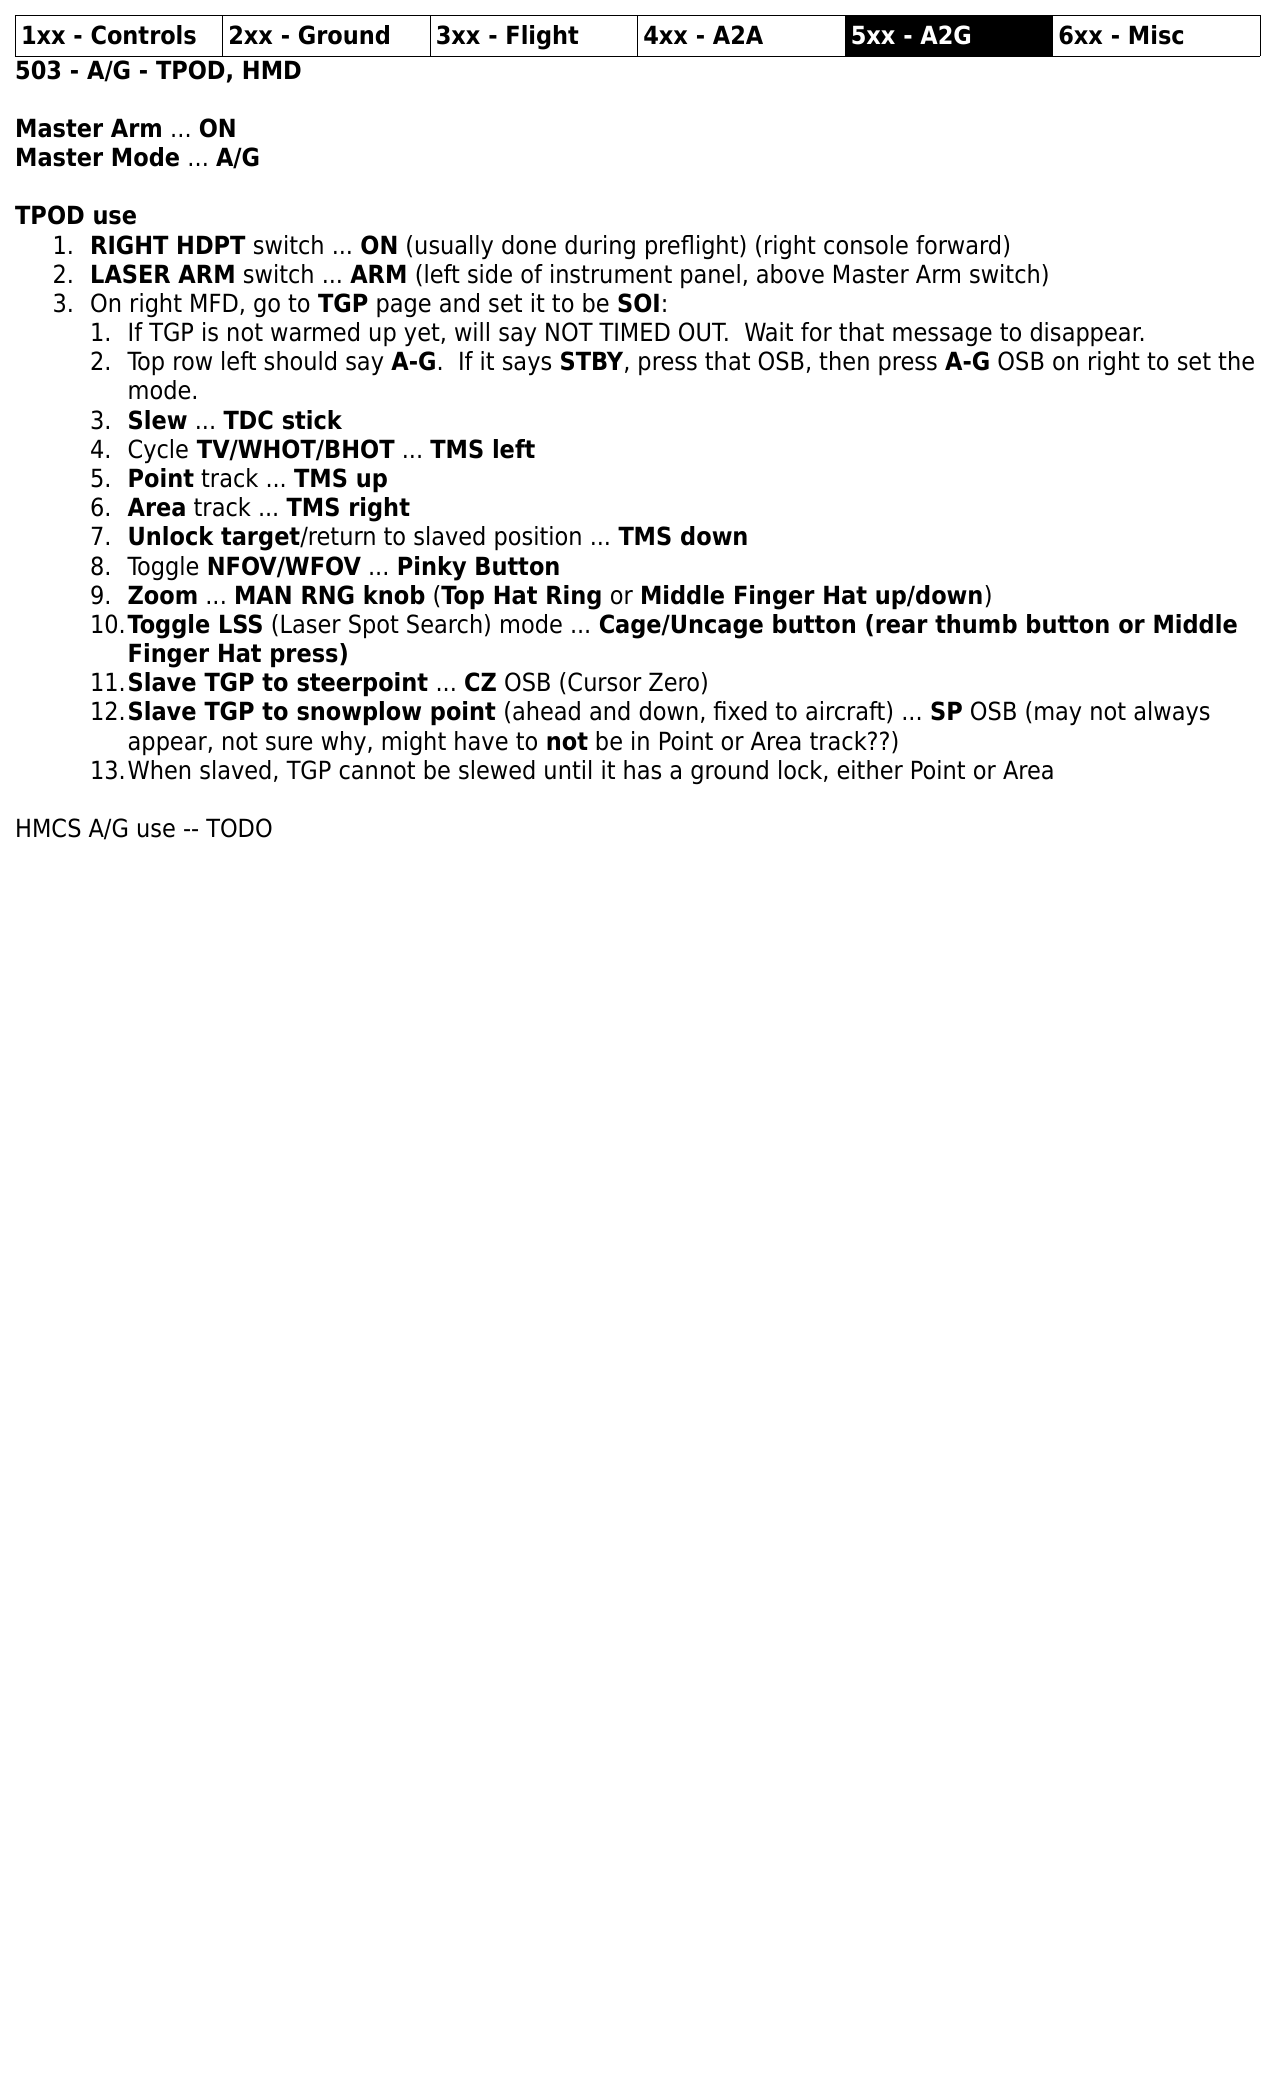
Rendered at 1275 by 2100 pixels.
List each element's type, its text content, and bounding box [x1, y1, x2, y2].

table_header 2xx - Ground [223, 16, 430, 56]
list Zoom ... MAN RNG knob (Top Hat Ring or Middle Finger Hat up/down) [90, 581, 1260, 610]
list If TGP is not warmed up yet, will say NOT TIMED OUT. Wait for that message to disappear. [90, 318, 1260, 347]
list Point track ... TMS up [90, 464, 1260, 493]
list Toggle LSS (Laser Spot Search) mode ... Cage/Uncage button (rear thumb button or Middle Finger Hat press) [90, 610, 1260, 668]
list Slave TGP to snowplow point (ahead and down, fixed to aircraft) ... SP OSB (may not always appear, not sure why, might have to not be in Point or Area track??) [90, 697, 1260, 756]
text Master Mode ... A/G [15, 143, 1260, 172]
text Master Arm ... ON [15, 114, 1260, 143]
text TPOD use [15, 202, 1260, 231]
list When slaved, TGP cannot be slewed until it has a ground lock, either Point or Area [90, 756, 1260, 785]
table_header 1xx - Controls [16, 16, 222, 56]
list RIGHT HDPT switch ... ON (usually done during preflight) (right console forward) [52, 231, 1260, 260]
table_header 3xx - Flight [431, 16, 637, 56]
list On right MFD, go to TGP page and set it to be SOI: [52, 289, 1260, 318]
list LASER ARM switch ... ARM (left side of instrument panel, above Master Arm switch) [52, 260, 1260, 289]
list Toggle NFOV/WFOV ... Pinky Button [90, 552, 1260, 581]
list Cycle TV/WHOT/BHOT ... TMS left [90, 435, 1260, 464]
list Slew ... TDC stick [90, 406, 1260, 435]
text HMCS A/G use -- TODO [15, 814, 1260, 843]
text 503 - A/G - TPOD, HMD [15, 57, 1260, 85]
table_header 5xx - A2G [846, 16, 1052, 56]
list Area track ... TMS right [90, 493, 1260, 522]
list Top row left should say A-G. If it says STBY, press that OSB, then press A-G OSB on right to set the mode. [90, 347, 1260, 406]
table_header 6xx - Misc [1053, 16, 1260, 56]
list Unlock target/return to slaved position ... TMS down [90, 522, 1260, 552]
list Slave TGP to steerpoint ... CZ OSB (Cursor Zero) [90, 668, 1260, 697]
table_header 4xx - A2A [638, 16, 845, 56]
